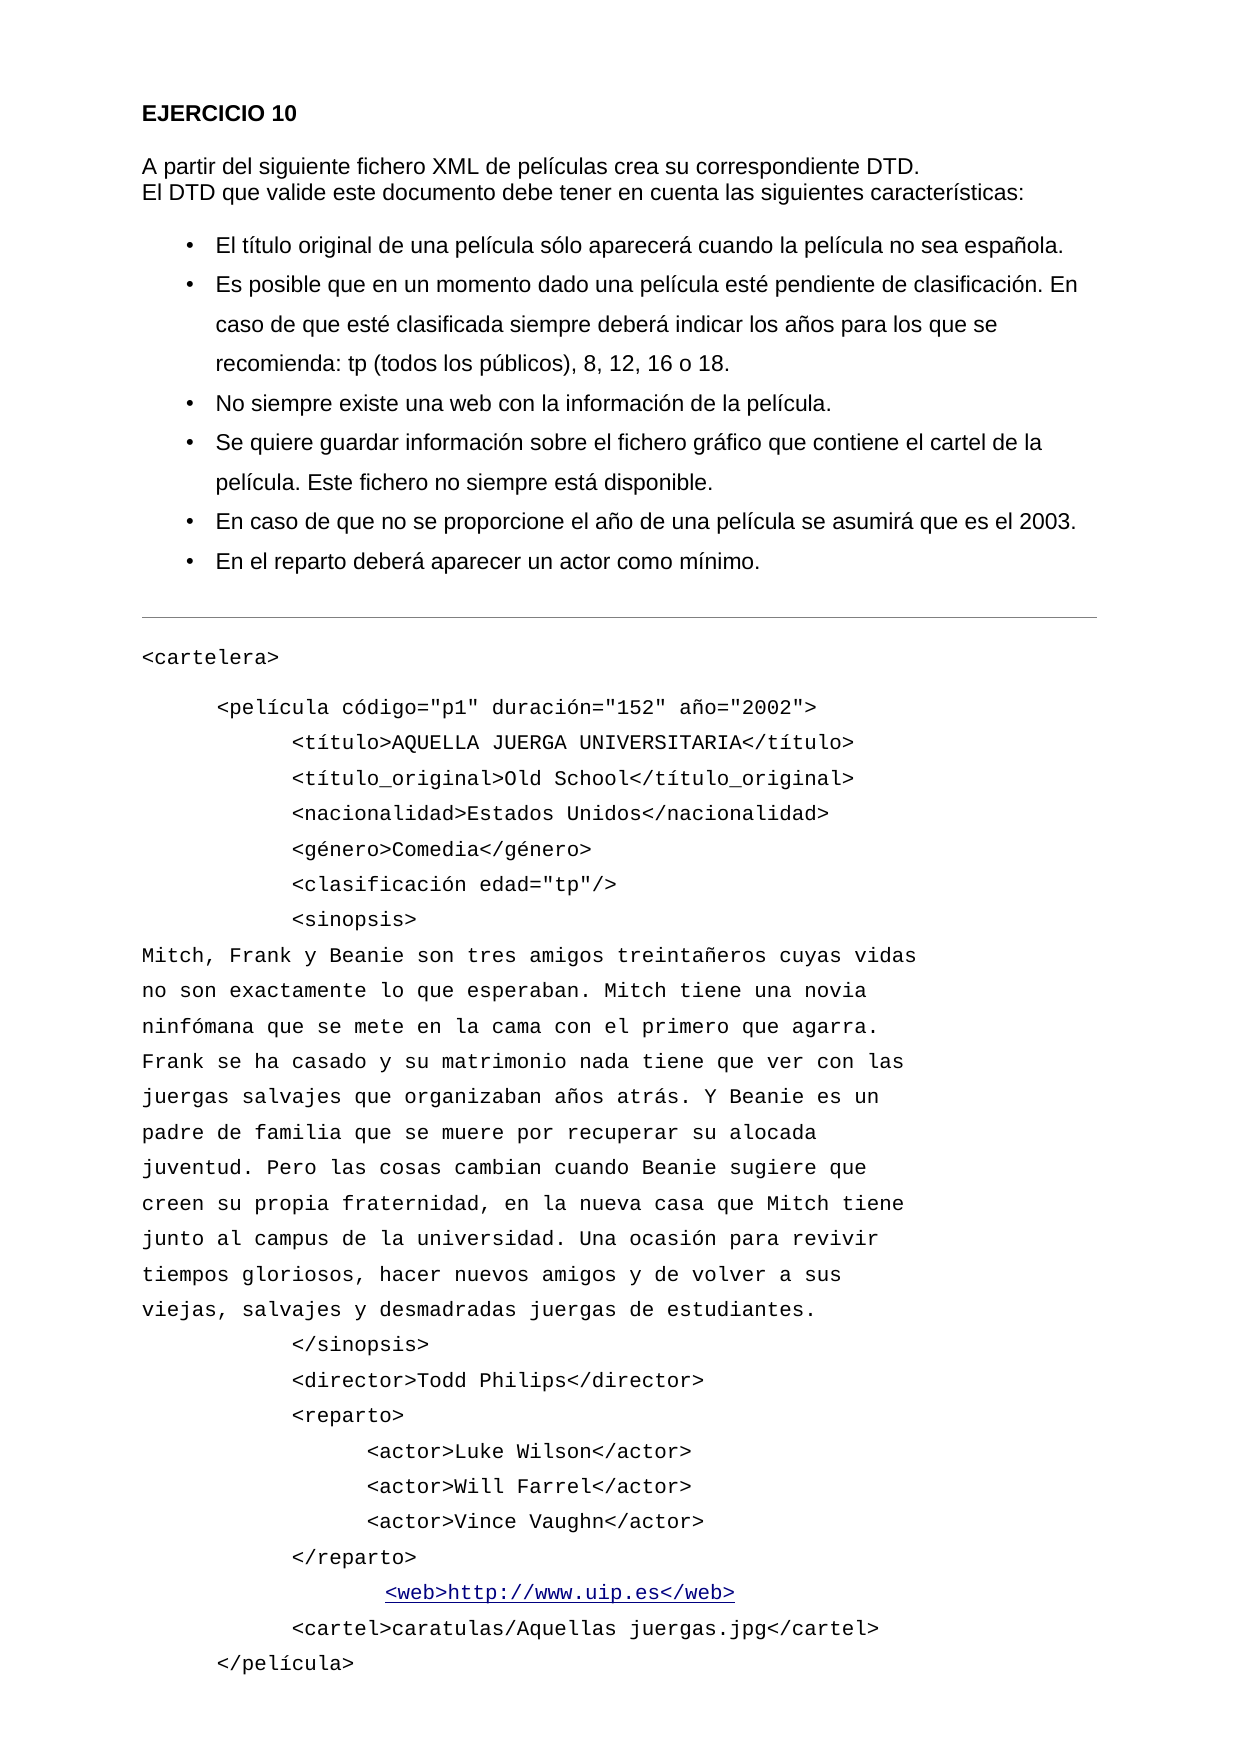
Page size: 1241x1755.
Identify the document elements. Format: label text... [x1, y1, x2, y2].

text </reparto> [142, 1547, 979, 1571]
text EJERCICIO 10 [142, 100, 1097, 126]
list Se quiere guardar información sobre el fichero gráfico que contiene el cartel de la película. Este fichero no siempre está disponible. [186, 429, 1097, 495]
list En el reparto deberá aparecer un actor como mínimo. [186, 548, 1097, 574]
list No siempre existe una web con la información de la película. [186, 390, 1097, 416]
text <sinopsis> [142, 909, 979, 933]
list Es posible que en un momento dado una película esté pendiente de clasificación. En caso de que esté clasificada siempre deberá indicar los años para los que se recomienda: tp (todos los públicos), 8, 12, 16 o 18. [186, 271, 1097, 377]
text <reparto> [142, 1405, 979, 1429]
text <actor>Will Farrel</actor> [142, 1476, 920, 1500]
text <nacionalidad>Estados Unidos</nacionalidad> [142, 803, 979, 827]
text <cartel>caratulas/Aquellas juergas.jpg</cartel> [142, 1618, 979, 1641]
text <director>Todd Philips</director> [142, 1370, 979, 1393]
text <película código="p1" duración="152" año="2002"> [142, 697, 1038, 721]
text </sinopsis> [142, 1334, 979, 1358]
text <cartelera> [142, 647, 1097, 671]
text El DTD que valide este documento debe tener en cuenta las siguientes características: [142, 179, 1097, 205]
text <género>Comedia</género> [142, 838, 979, 862]
text <web>http://www.uip.es</web> [385, 1582, 979, 1606]
text A partir del siguiente fichero XML de películas crea su correspondiente DTD. [142, 153, 1097, 179]
text <clasificación edad="tp"/> [142, 874, 979, 898]
list El título original de una película sólo aparecerá cuando la película no sea española. [186, 232, 1097, 258]
text <título>AQUELLA JUERGA UNIVERSITARIA</título> [142, 732, 979, 756]
text <actor>Vince Vaughn</actor> [142, 1511, 920, 1535]
text </película> [142, 1653, 1038, 1677]
text <título_original>Old School</título_original> [142, 768, 979, 791]
list En caso de que no se proporcione el año de una película se asumirá que es el 2003. [186, 508, 1097, 534]
text Mitch, Frank y Beanie son tres amigos treintañeros cuyas vidas no son exactamente lo que esperaban. Mitch tiene una novia ninfómana que se mete en la cama con el primero que agarra. Frank se ha casado y su matrimonio nada tiene que ver con las juergas salvajes que organizaban años atrás. Y Beanie es un padre de familia que se muere por recuperar su alocada juventud. Pero las cosas cambian cuando Beanie sugiere que creen su propia fraternidad, en la nueva casa que Mitch tiene junto al campus de la universidad. Una ocasión para revivir tiempos gloriosos, hacer nuevos amigos y de volver a sus viejas, salvajes y desmadradas juergas de estudiantes. [142, 945, 920, 1323]
text <actor>Luke Wilson</actor> [142, 1441, 920, 1464]
